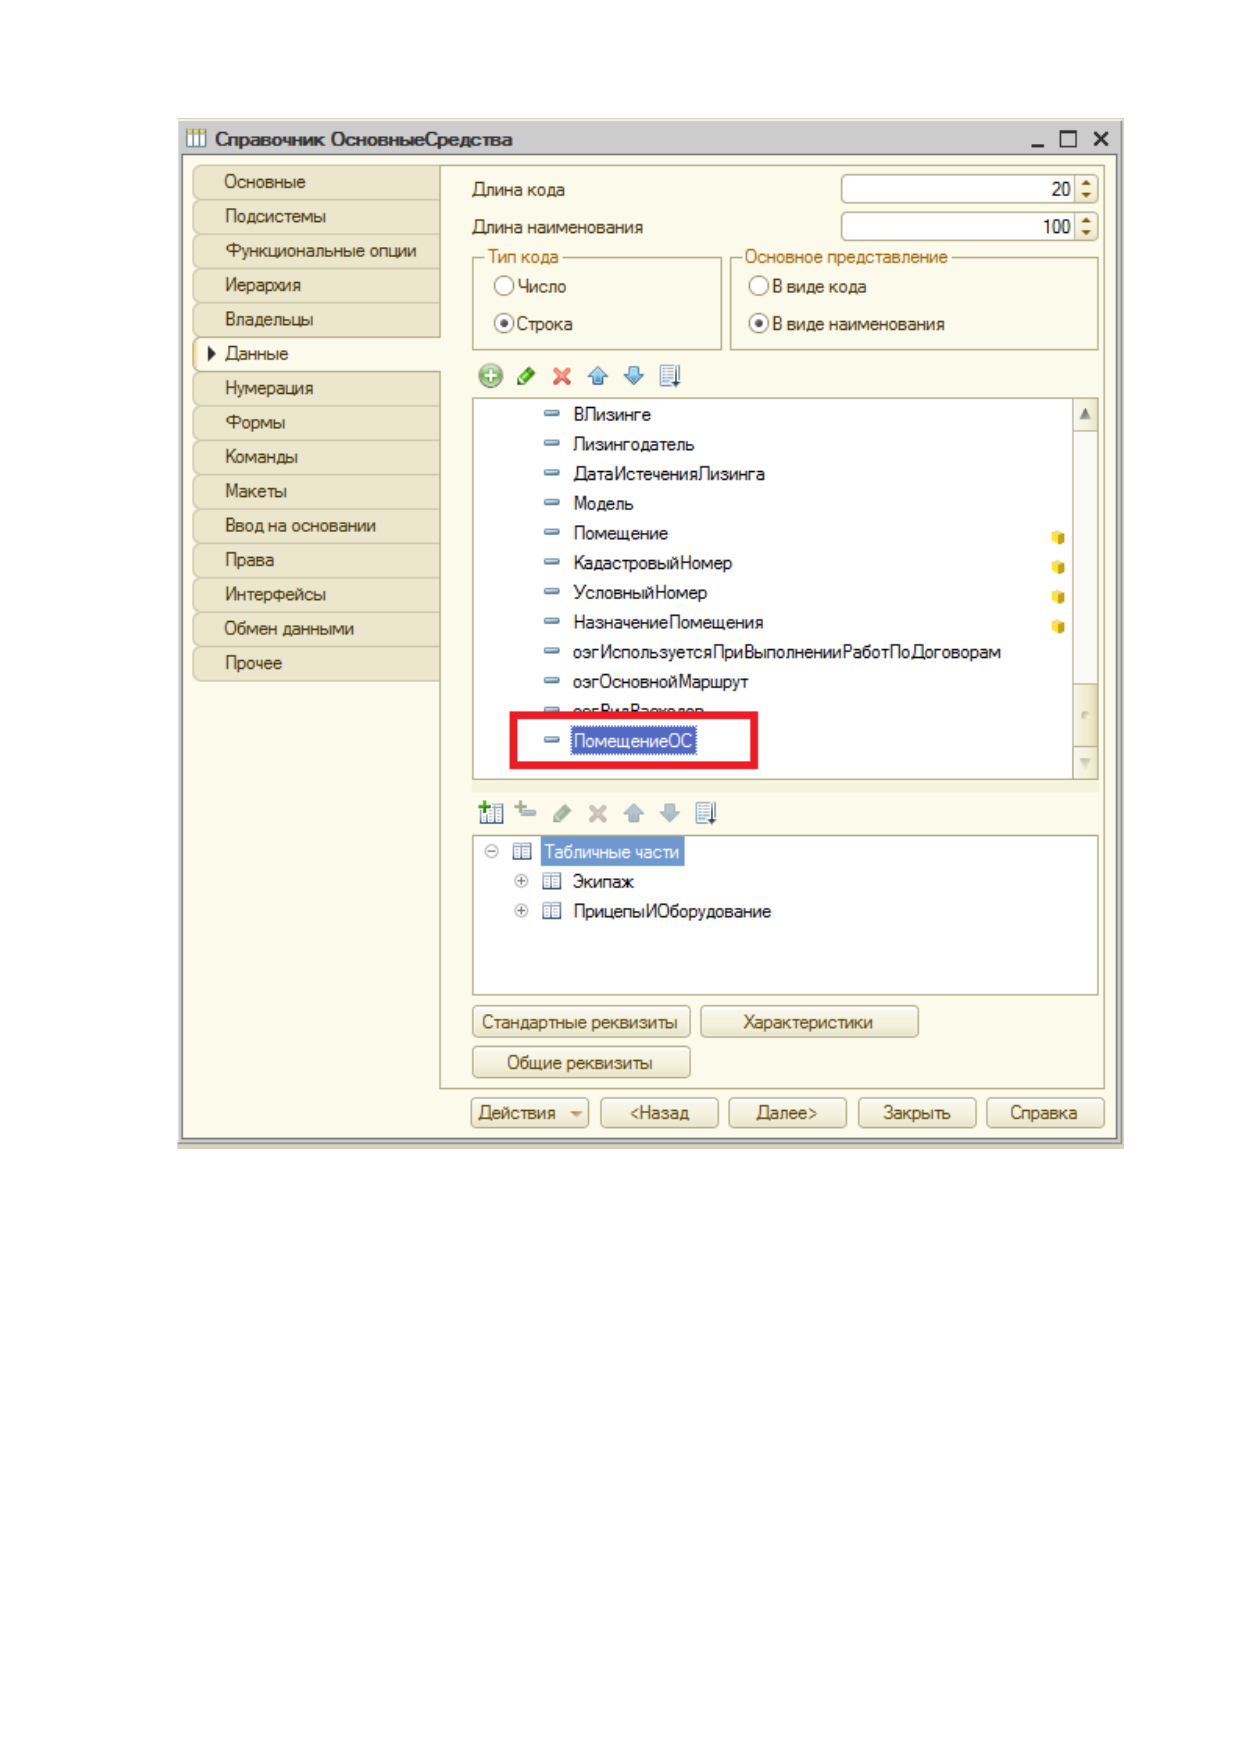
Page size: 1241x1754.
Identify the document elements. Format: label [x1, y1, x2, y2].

picture [177, 118, 1124, 1149]
